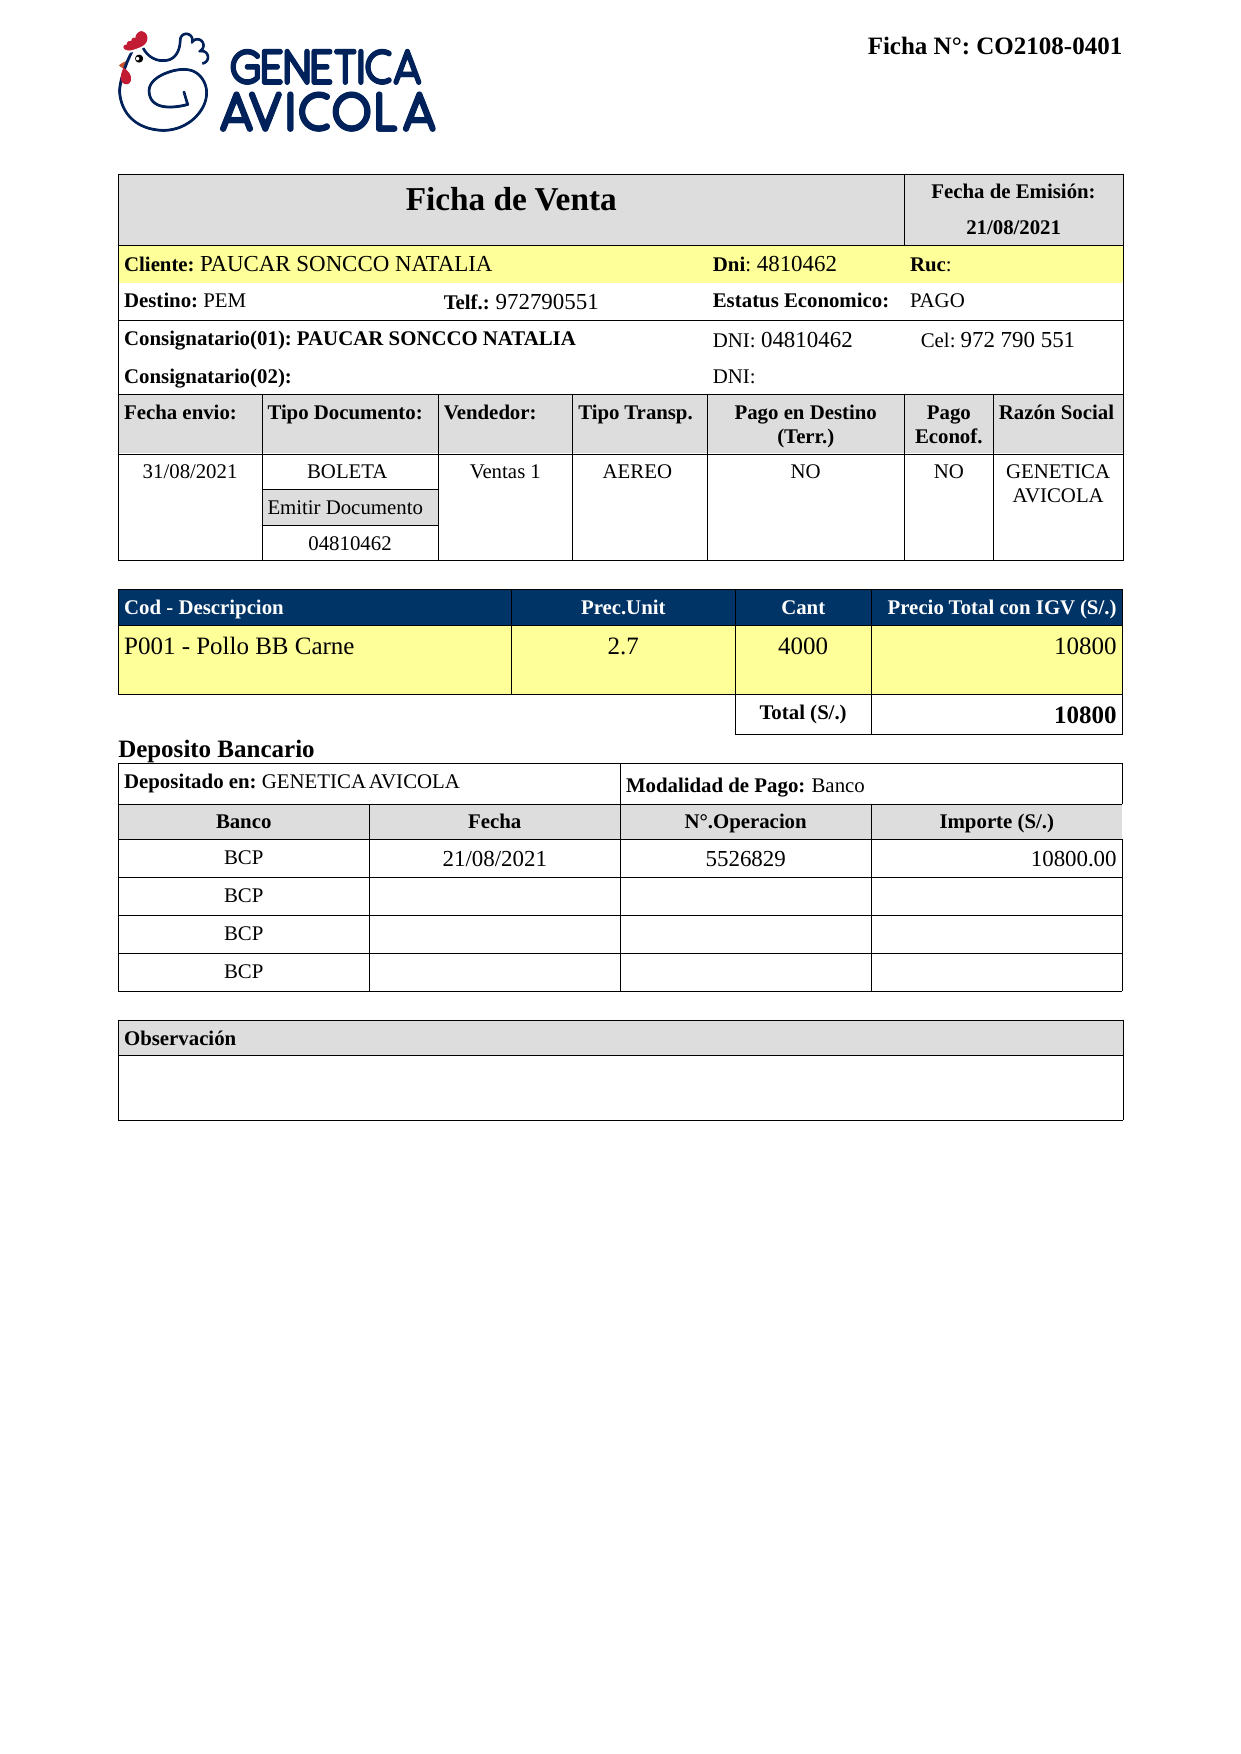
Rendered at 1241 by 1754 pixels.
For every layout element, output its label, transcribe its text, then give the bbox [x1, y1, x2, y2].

table_cell NO [708, 455, 904, 560]
table_cell [621, 878, 871, 915]
text Deposito Bancario [118, 734, 1122, 763]
table_cell Razón Social [994, 395, 1123, 453]
table_cell BCP [119, 954, 369, 991]
table_cell 31/08/2021 [119, 455, 262, 560]
table_cell 4000 [736, 626, 871, 694]
table_cell [370, 878, 620, 915]
table_cell Pago en Destino (Terr.) [708, 395, 904, 453]
table_cell Fecha envio: [119, 395, 262, 453]
table_cell Emitir Documento [263, 490, 438, 525]
table_cell NO [905, 455, 993, 560]
table_cell Telf.: 972790551 [438, 283, 707, 320]
table_cell BCP [119, 878, 369, 915]
table_cell Banco [119, 805, 369, 839]
table_cell [621, 916, 871, 953]
table_cell 10800 [872, 626, 1122, 694]
table_header Observación [119, 1021, 1123, 1055]
table_cell Dni: 4810462 [707, 246, 904, 283]
table_cell DNI: 04810462 [707, 321, 915, 358]
table_header Fecha de Emisión: [905, 175, 1123, 209]
table_cell [872, 954, 1122, 991]
table_cell [118, 695, 511, 734]
table_cell Cel: 972 790 551 [915, 321, 1123, 358]
table_cell BCP [119, 916, 369, 953]
table_cell Vendedor: [439, 395, 572, 453]
table_cell Estatus Economico: [707, 283, 904, 320]
table_cell [119, 1056, 1123, 1119]
table_cell Fecha [370, 805, 620, 839]
table_cell Cliente: PAUCAR SONCCO NATALIA [119, 246, 707, 283]
table_cell Total (S/.) [736, 695, 871, 734]
table_cell [872, 916, 1122, 953]
table_cell 10800 [872, 695, 1122, 734]
table_cell BOLETA [263, 455, 438, 489]
table_cell AEREO [573, 455, 707, 560]
table_header Cant [736, 590, 871, 625]
table_cell [370, 916, 620, 953]
table_header Ficha de Venta [119, 175, 904, 245]
table_cell Consignatario(02): [119, 358, 707, 394]
table_header Precio Total con IGV (S/.) [872, 590, 1122, 625]
table_cell Ruc: [904, 246, 1123, 283]
table_cell DNI: [707, 358, 1123, 394]
table_cell BCP [119, 840, 369, 877]
table_header Depositado en: GENETICA AVICOLA [119, 764, 620, 803]
table_cell N°.Operacion [621, 805, 871, 839]
table_cell Tipo Transp. [573, 395, 707, 453]
table_header Cod - Descripcion [119, 590, 511, 625]
table_cell 5526829 [621, 840, 871, 877]
table_cell [621, 954, 871, 991]
table_cell 21/08/2021 [370, 840, 620, 877]
table_cell Importe (S/.) [872, 805, 1122, 839]
table_cell [511, 695, 735, 734]
table_cell PAGO [904, 283, 1123, 320]
table_cell Ventas 1 [439, 455, 572, 560]
table_cell [370, 954, 620, 991]
table_cell P001 - Pollo BB Carne [119, 626, 511, 694]
table_cell 10800.00 [872, 840, 1122, 877]
table_cell Tipo Documento: [263, 395, 438, 453]
table_cell Destino: PEM [119, 283, 438, 320]
table_cell 21/08/2021 [905, 209, 1123, 245]
table_cell GENETICA AVICOLA [994, 455, 1123, 560]
table_cell 04810462 [263, 526, 438, 560]
table_cell [872, 878, 1122, 915]
table_header Prec.Unit [512, 590, 735, 625]
picture [118, 31, 436, 132]
table_header Modalidad de Pago: Banco [621, 764, 1122, 803]
table_cell Consignatario(01): PAUCAR SONCCO NATALIA [119, 321, 707, 358]
table_cell 2.7 [512, 626, 735, 694]
table_cell Pago Econof. [905, 395, 993, 453]
